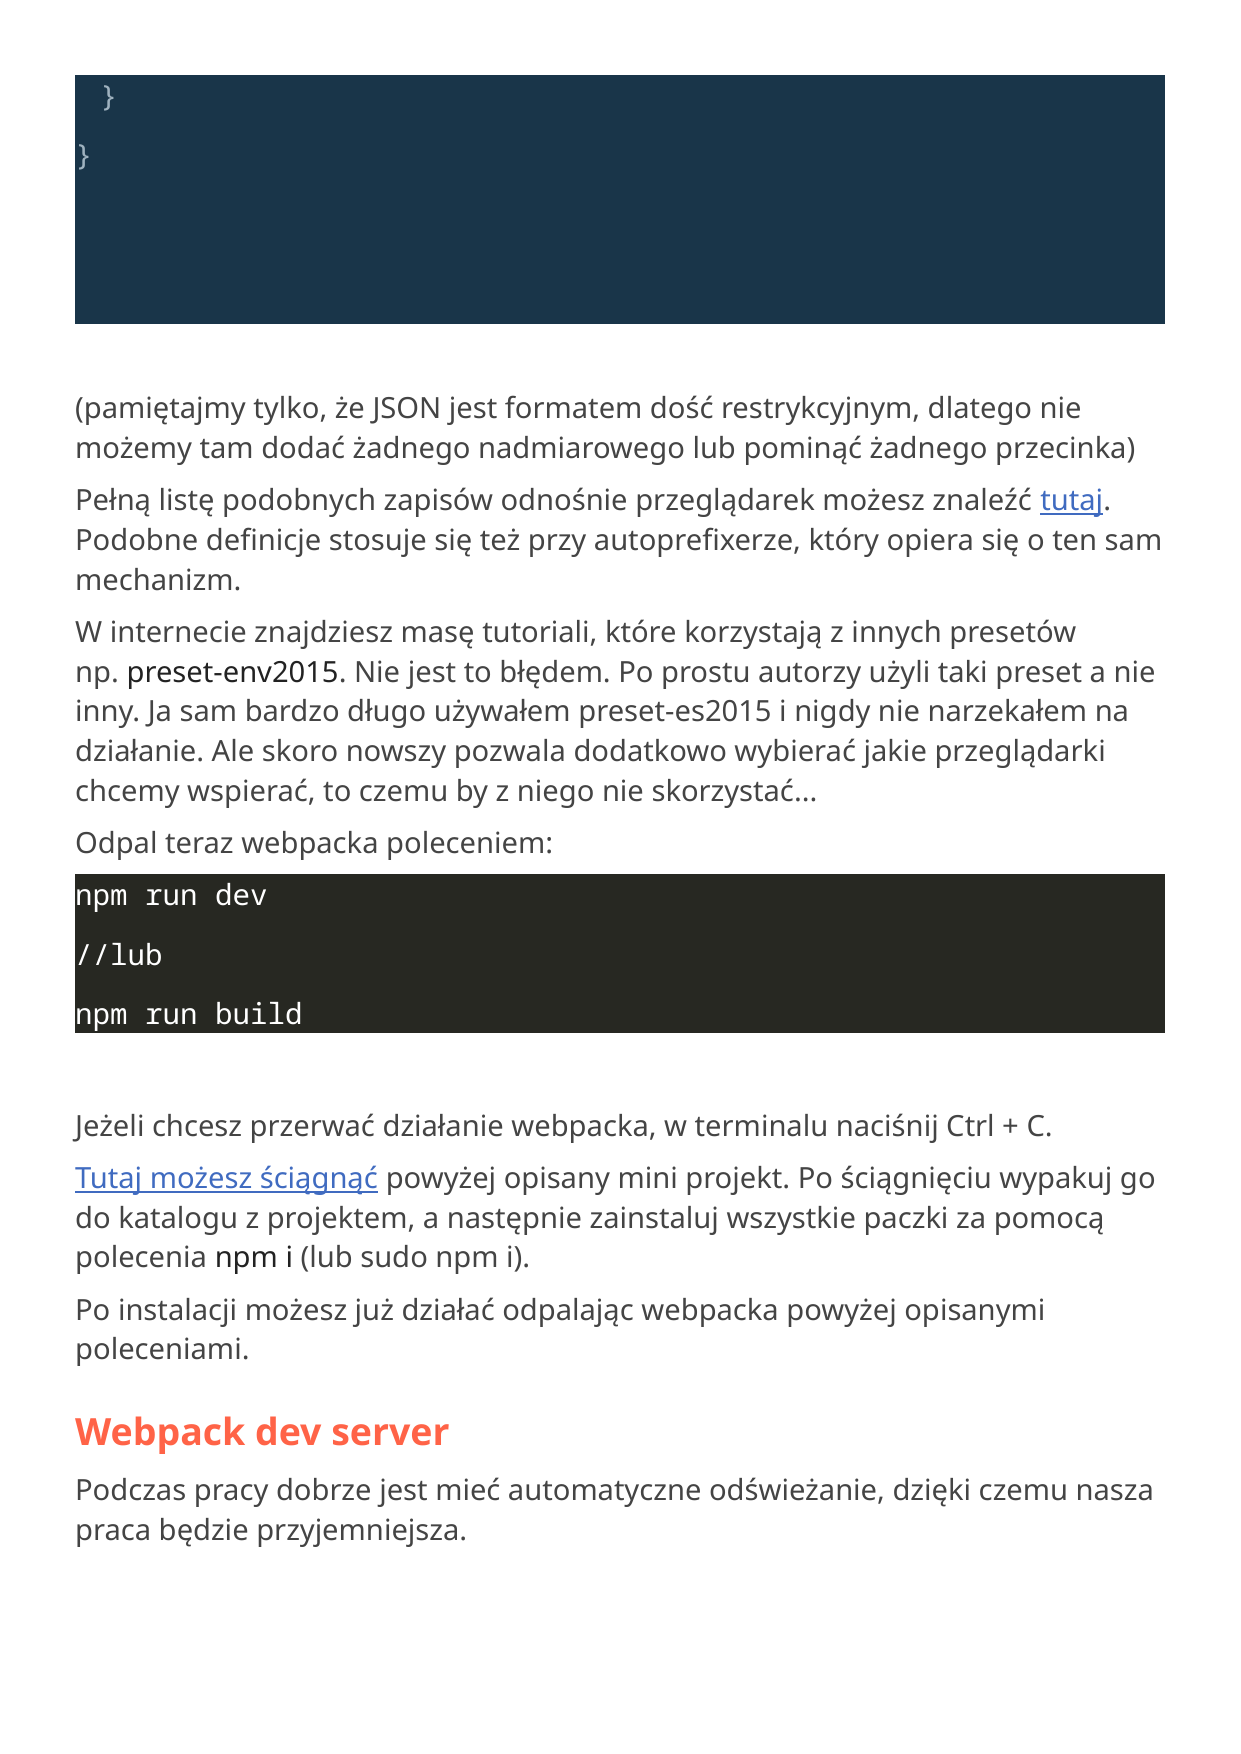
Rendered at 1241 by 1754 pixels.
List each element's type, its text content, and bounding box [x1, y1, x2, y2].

text Odpal teraz webpacka poleceniem: [75, 822, 1165, 862]
text Jeżeli chcesz przerwać działanie webpacka, w terminalu naciśnij Ctrl + C. [75, 1105, 1165, 1145]
text (pamiętajmy tylko, że JSON jest formatem dość restrykcyjnym, dlatego nie możemy tam dodać żadnego nadmiarowego lub pominąć żadnego przecinka) [75, 388, 1165, 467]
text } [75, 134, 1165, 174]
text //lub [75, 934, 1165, 973]
text npm run dev [75, 874, 1165, 914]
text Tutaj możesz ściągnąć powyżej opisany mini projekt. Po ściągnięciu wypakuj go do katalogu z projektem, a następnie zainstaluj wszystkie paczki za pomocą polecenia npm i (lub sudo npm i). [75, 1157, 1165, 1276]
text Podczas pracy dobrze jest mieć automatyczne odświeżanie, dzięki czemu nasza praca będzie przyjemniejsza. [75, 1469, 1165, 1548]
text } [75, 75, 1165, 115]
text Pełną listę podobnych zapisów odnośnie przeglądarek możesz znaleźć tutaj. Podobne definicje stosuje się też przy autoprefixerze, który opiera się o ten sam mechanizm. [75, 480, 1165, 599]
text Po instalacji możesz już działać odpalając webpacka powyżej opisanymi poleceniami. [75, 1289, 1165, 1368]
text npm run build [75, 993, 1165, 1033]
text W internecie znajdziesz masę tutoriali, które korzystają z innych presetów np. preset-env2015. Nie jest to błędem. Po prostu autorzy użyli taki preset a nie inny. Ja sam bardzo długo używałem preset-es2015 i nigdy nie narzekałem na działanie. Ale skoro nowszy pozwala dodatkowo wybierać jakie przeglądarki chcemy wspierać, to czemu by z niego nie skorzystać... [75, 611, 1165, 810]
subtitle Webpack dev server [75, 1406, 1165, 1457]
